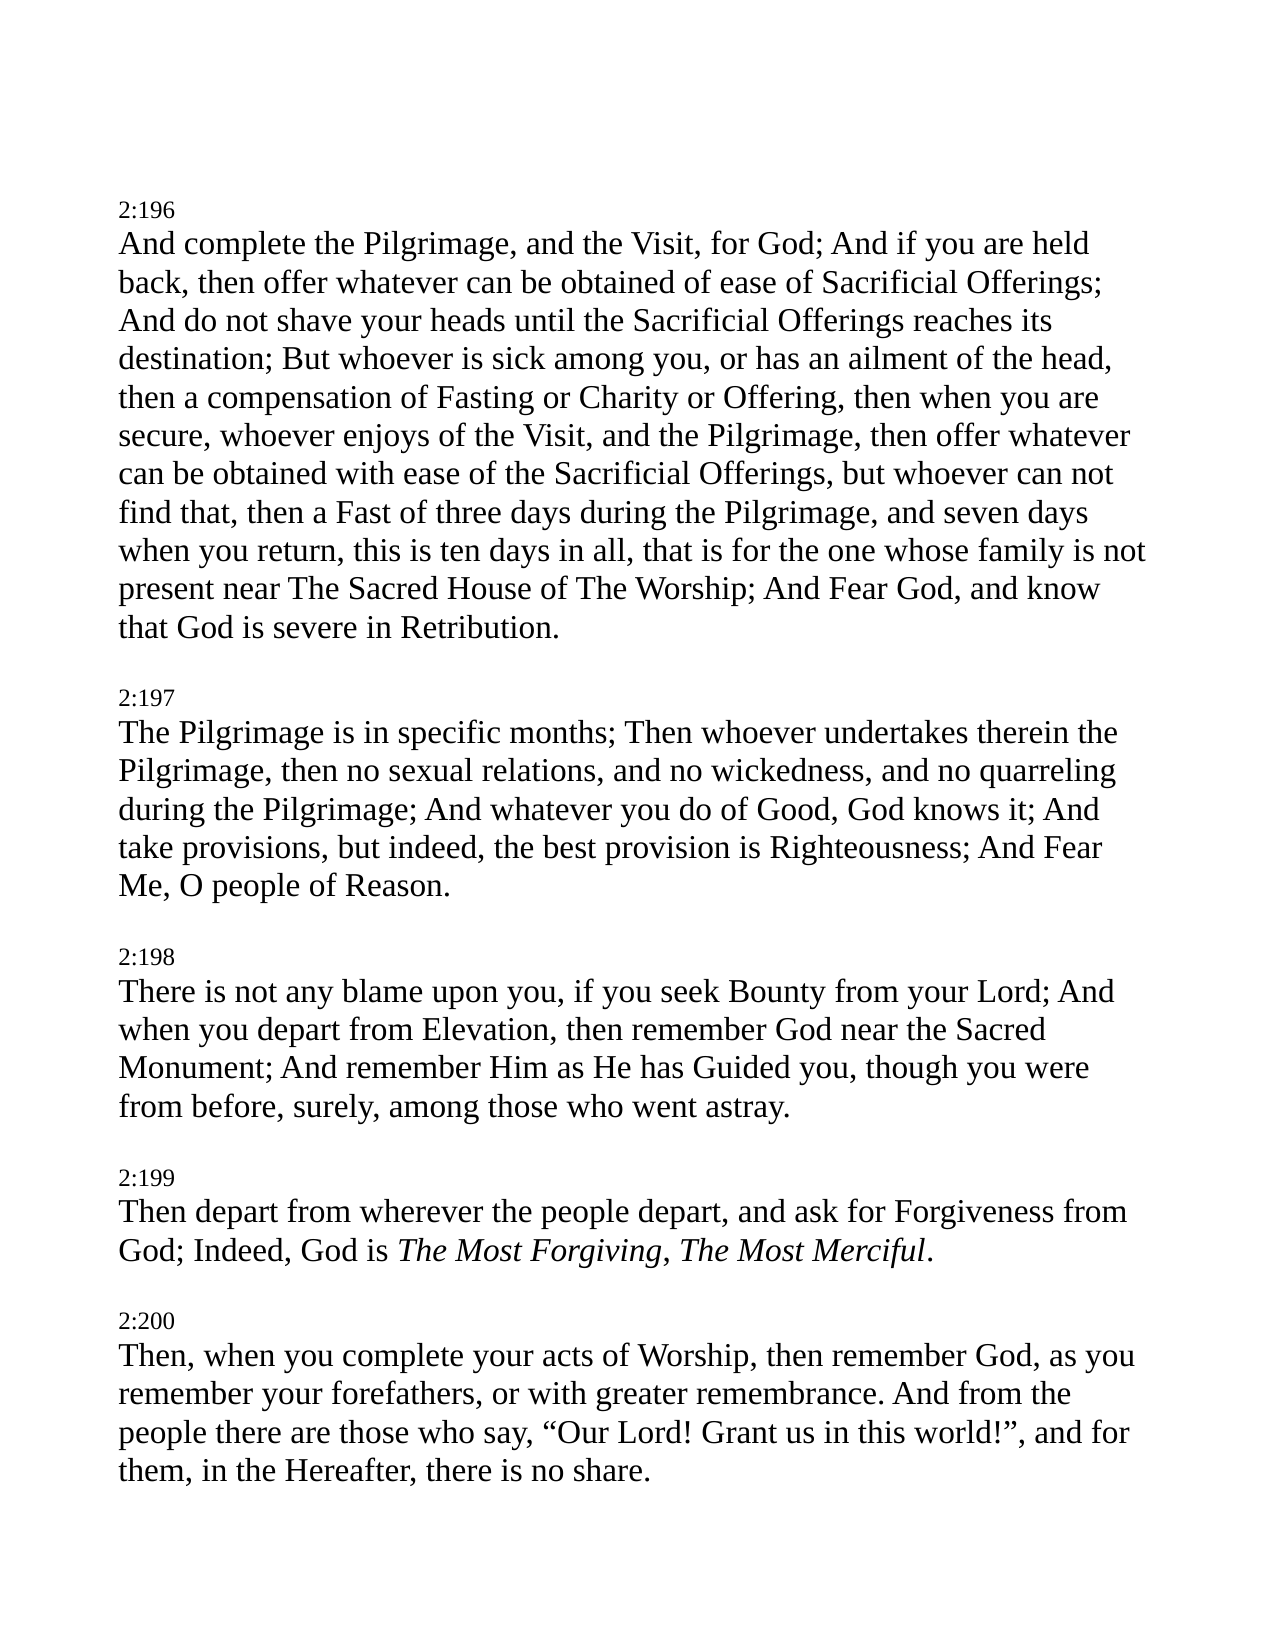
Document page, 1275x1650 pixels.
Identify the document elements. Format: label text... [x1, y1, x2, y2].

text The Pilgrimage is in specific months; Then whoever undertakes therein the Pilgrimage, then no sexual relations, and no wickedness, and no quarreling during the Pilgrimage; And whatever you do of Good, God knows it; And take provisions, but indeed, the best provision is Righteousness; And Fear Me, O people of Reason. [118, 712, 1157, 904]
text Then, when you complete your acts of Worship, then remember God, as you remember your forefathers, or with greater remembrance. And from the people there are those who say, “Our Lord! Grant us in this world!”, and for them, in the Hereafter, there is no share. [118, 1335, 1157, 1488]
text 2:197 [118, 683, 1157, 712]
text 2:196 [118, 195, 1157, 223]
text 2:200 [118, 1306, 1157, 1335]
text Then depart from wherever the people depart, and ask for Forgiveness from God; Indeed, God is The Most Forgiving, The Most Merciful. [118, 1191, 1157, 1268]
text 2:198 [118, 942, 1157, 971]
text 2:199 [118, 1163, 1157, 1191]
text And complete the Pilgrimage, and the Visit, for God; And if you are held back, then offer whatever can be obtained of ease of Sacrificial Offerings; And do not shave your heads until the Sacrificial Offerings reaches its destination; But whoever is sick among you, or has an ailment of the head, then a compensation of Fasting or Charity or Offering, then when you are secure, whoever enjoys of the Visit, and the Pilgrimage, then offer whatever can be obtained with ease of the Sacrificial Offerings, but whoever can not find that, then a Fast of three days during the Pilgrimage, and seven days when you return, this is ten days in all, that is for the one whose family is not present near The Sacred House of The Worship; And Fear God, and know that God is severe in Retribution. [118, 223, 1157, 645]
text There is not any blame upon you, if you seek Bounty from your Lord; And when you depart from Elevation, then remember God near the Sacred Monument; And remember Him as He has Guided you, though you were from before, surely, among those who went astray. [118, 971, 1157, 1124]
